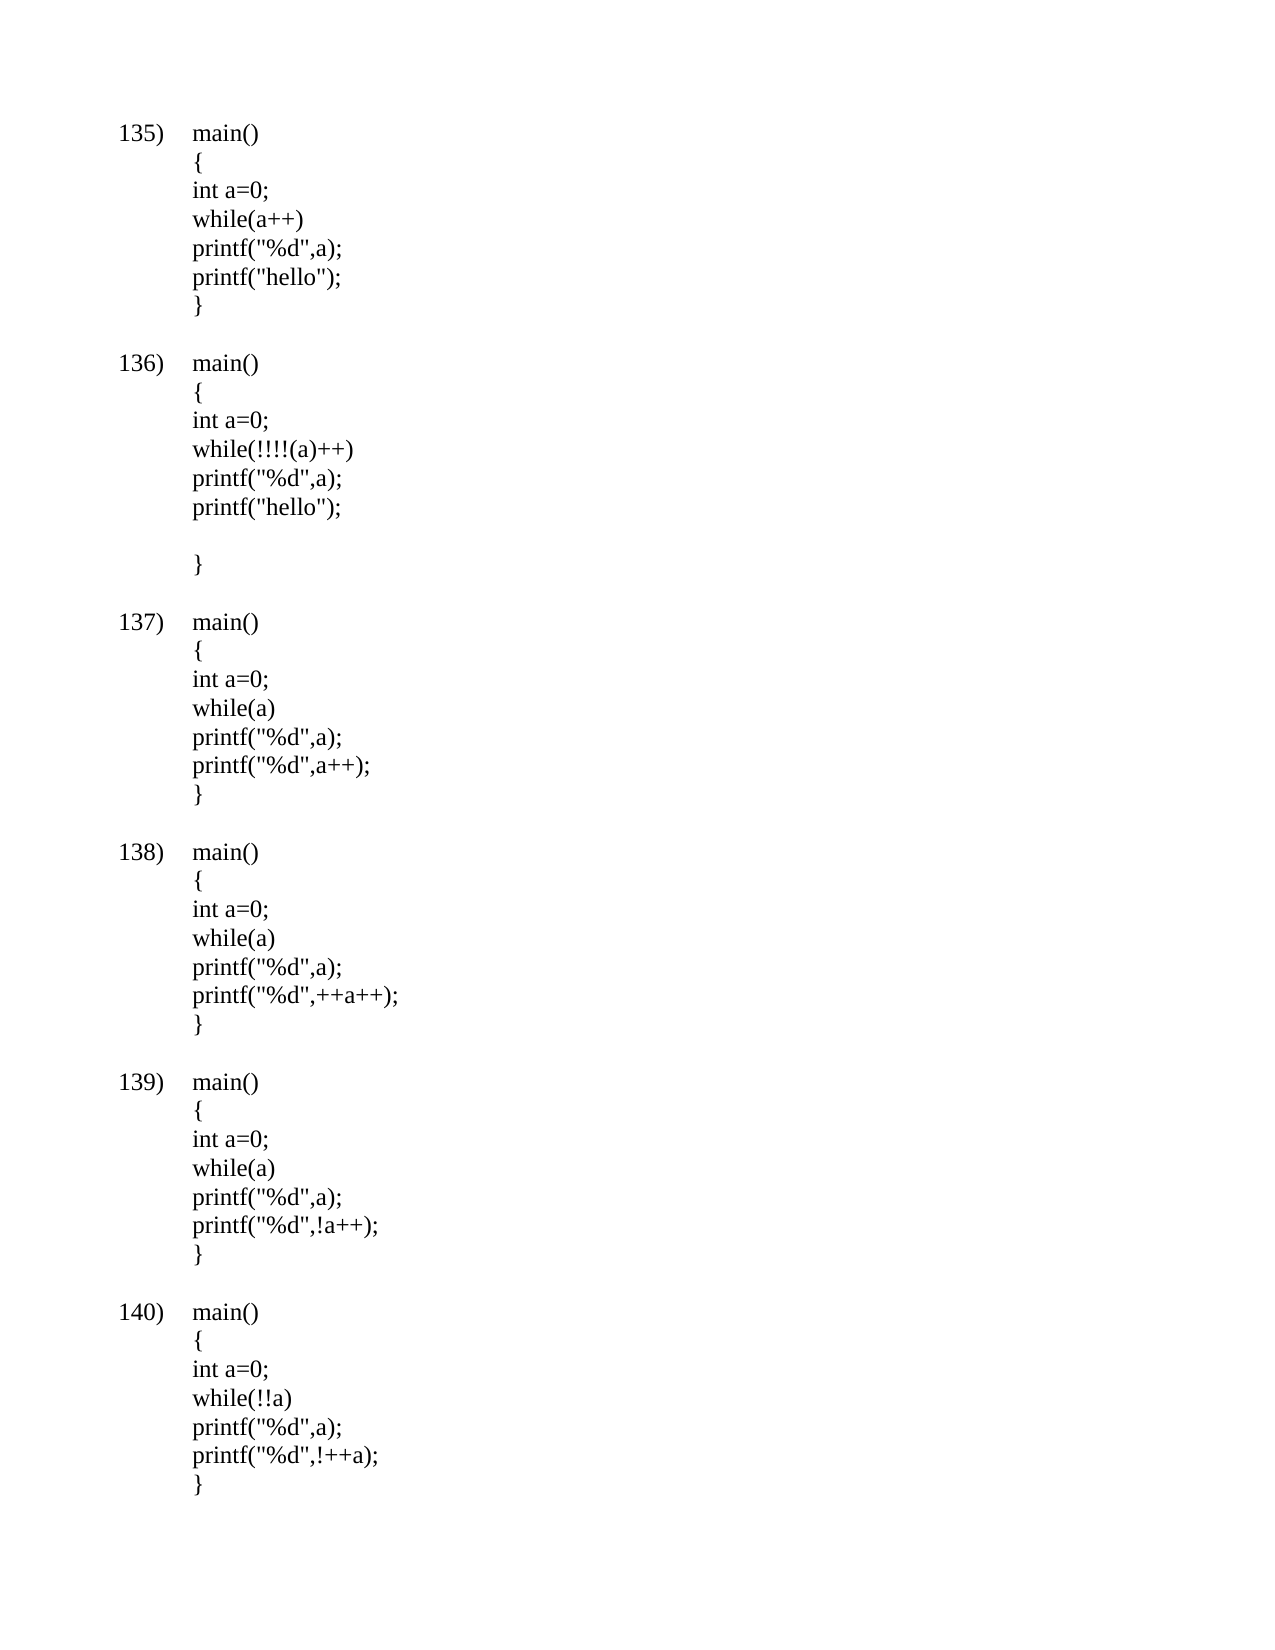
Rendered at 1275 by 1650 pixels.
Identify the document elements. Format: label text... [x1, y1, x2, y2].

text printf("hello"); [118, 492, 1157, 521]
text int a=0; [118, 894, 1157, 923]
text int a=0; [118, 664, 1157, 693]
text 137) main() [118, 607, 1157, 636]
text while(!!!!(a)++) [118, 434, 1157, 463]
text printf("%d",a++); [118, 751, 1157, 779]
text while(a) [118, 1153, 1157, 1182]
text printf("%d",a); [118, 463, 1157, 492]
text int a=0; [118, 1354, 1157, 1383]
text printf("%d",!a++); [118, 1211, 1157, 1239]
text 135) main() [118, 118, 1157, 147]
text } [118, 1469, 1157, 1498]
text printf("%d",a); [118, 1182, 1157, 1211]
text } [118, 779, 1157, 808]
text printf("%d",!++a); [118, 1441, 1157, 1469]
text printf("%d",++a++); [118, 981, 1157, 1009]
text int a=0; [118, 176, 1157, 204]
text { [118, 377, 1157, 406]
text printf("%d",a); [118, 233, 1157, 262]
text 136) main() [118, 348, 1157, 377]
text int a=0; [118, 1124, 1157, 1153]
text printf("%d",a); [118, 952, 1157, 981]
text { [118, 1326, 1157, 1354]
text { [118, 1096, 1157, 1124]
text { [118, 147, 1157, 176]
text } [118, 549, 1157, 578]
text } [118, 1009, 1157, 1038]
text while(a++) [118, 204, 1157, 233]
text while(a) [118, 693, 1157, 722]
text printf("%d",a); [118, 1412, 1157, 1441]
text printf("%d",a); [118, 722, 1157, 751]
text { [118, 866, 1157, 894]
text 139) main() [118, 1067, 1157, 1096]
text } [118, 291, 1157, 319]
text 138) main() [118, 837, 1157, 866]
text while(!!a) [118, 1383, 1157, 1412]
text while(a) [118, 923, 1157, 952]
text { [118, 636, 1157, 664]
text printf("hello"); [118, 262, 1157, 291]
text 140) main() [118, 1297, 1157, 1326]
text } [118, 1239, 1157, 1268]
text int a=0; [118, 406, 1157, 434]
